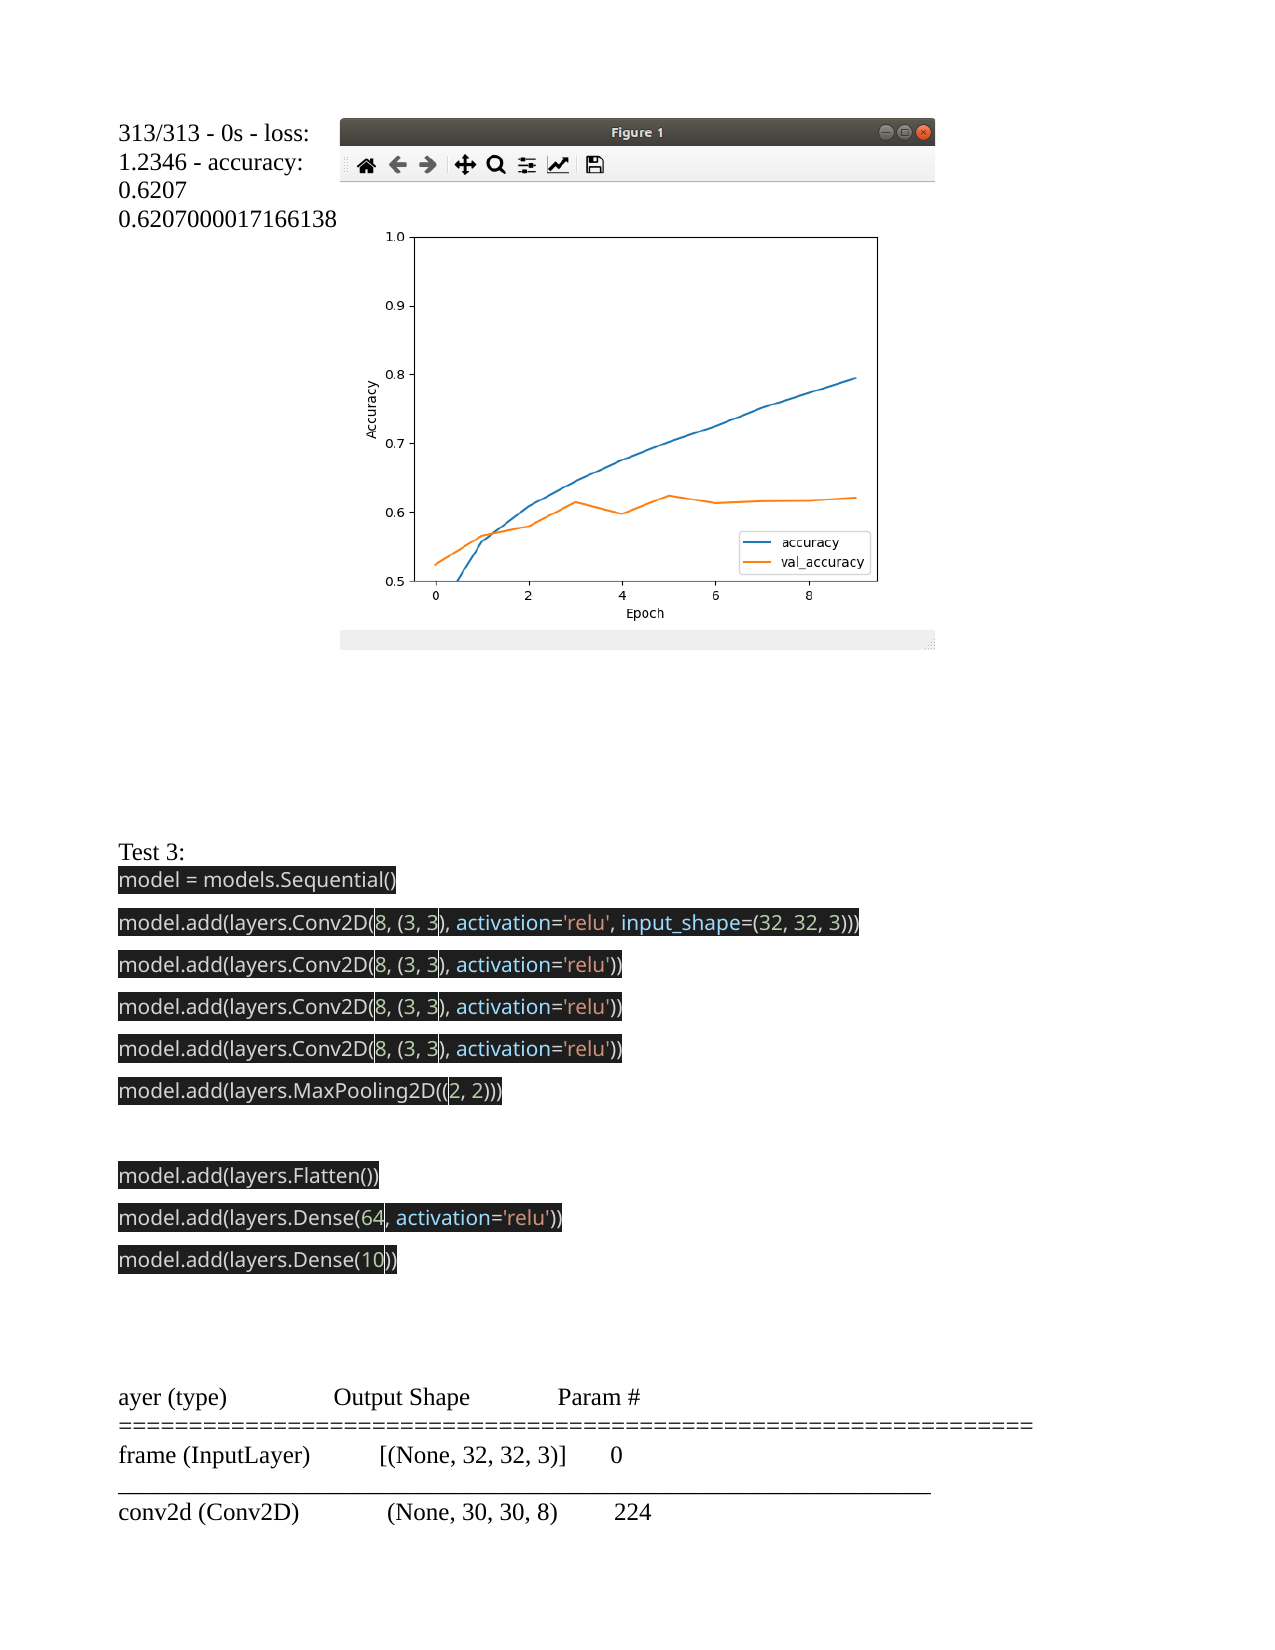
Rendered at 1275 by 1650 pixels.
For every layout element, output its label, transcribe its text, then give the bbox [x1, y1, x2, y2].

picture [339, 118, 936, 650]
text model.add(layers.Conv2D(8, (3, 3), activation='relu')) [118, 978, 1157, 1021]
text model.add(layers.Dense(10)) [118, 1232, 1157, 1274]
text model.add(layers.MaxPooling2D((2, 2))) [118, 1063, 1157, 1105]
text ayer (type) Output Shape Param # [118, 1382, 1157, 1411]
text model.add(layers.Conv2D(8, (3, 3), activation='relu', input_shape=(32, 32, 3))) [118, 894, 1157, 936]
text ================================================================= [118, 1411, 1157, 1440]
text model.add(layers.Dense(64, activation='relu')) [118, 1189, 1157, 1232]
text _________________________________________________________________ [118, 1468, 1157, 1497]
text model.add(layers.Flatten()) [118, 1147, 1157, 1189]
text frame (InputLayer) [(None, 32, 32, 3)] 0 [118, 1440, 1157, 1468]
text [936, 204, 1157, 233]
text conv2d (Conv2D) (None, 30, 30, 8) 224 [118, 1497, 1157, 1526]
text model = models.Sequential() [118, 866, 1157, 894]
text [936, 118, 1157, 204]
text 313/313 - 0s - loss: 1.2346 - accuracy: 0.6207 [118, 118, 339, 204]
text model.add(layers.Conv2D(8, (3, 3), activation='relu')) [118, 1021, 1157, 1063]
text model.add(layers.Conv2D(8, (3, 3), activation='relu')) [118, 936, 1157, 978]
text Test 3: [118, 837, 1157, 866]
text 0.6207000017166138 [118, 204, 339, 233]
